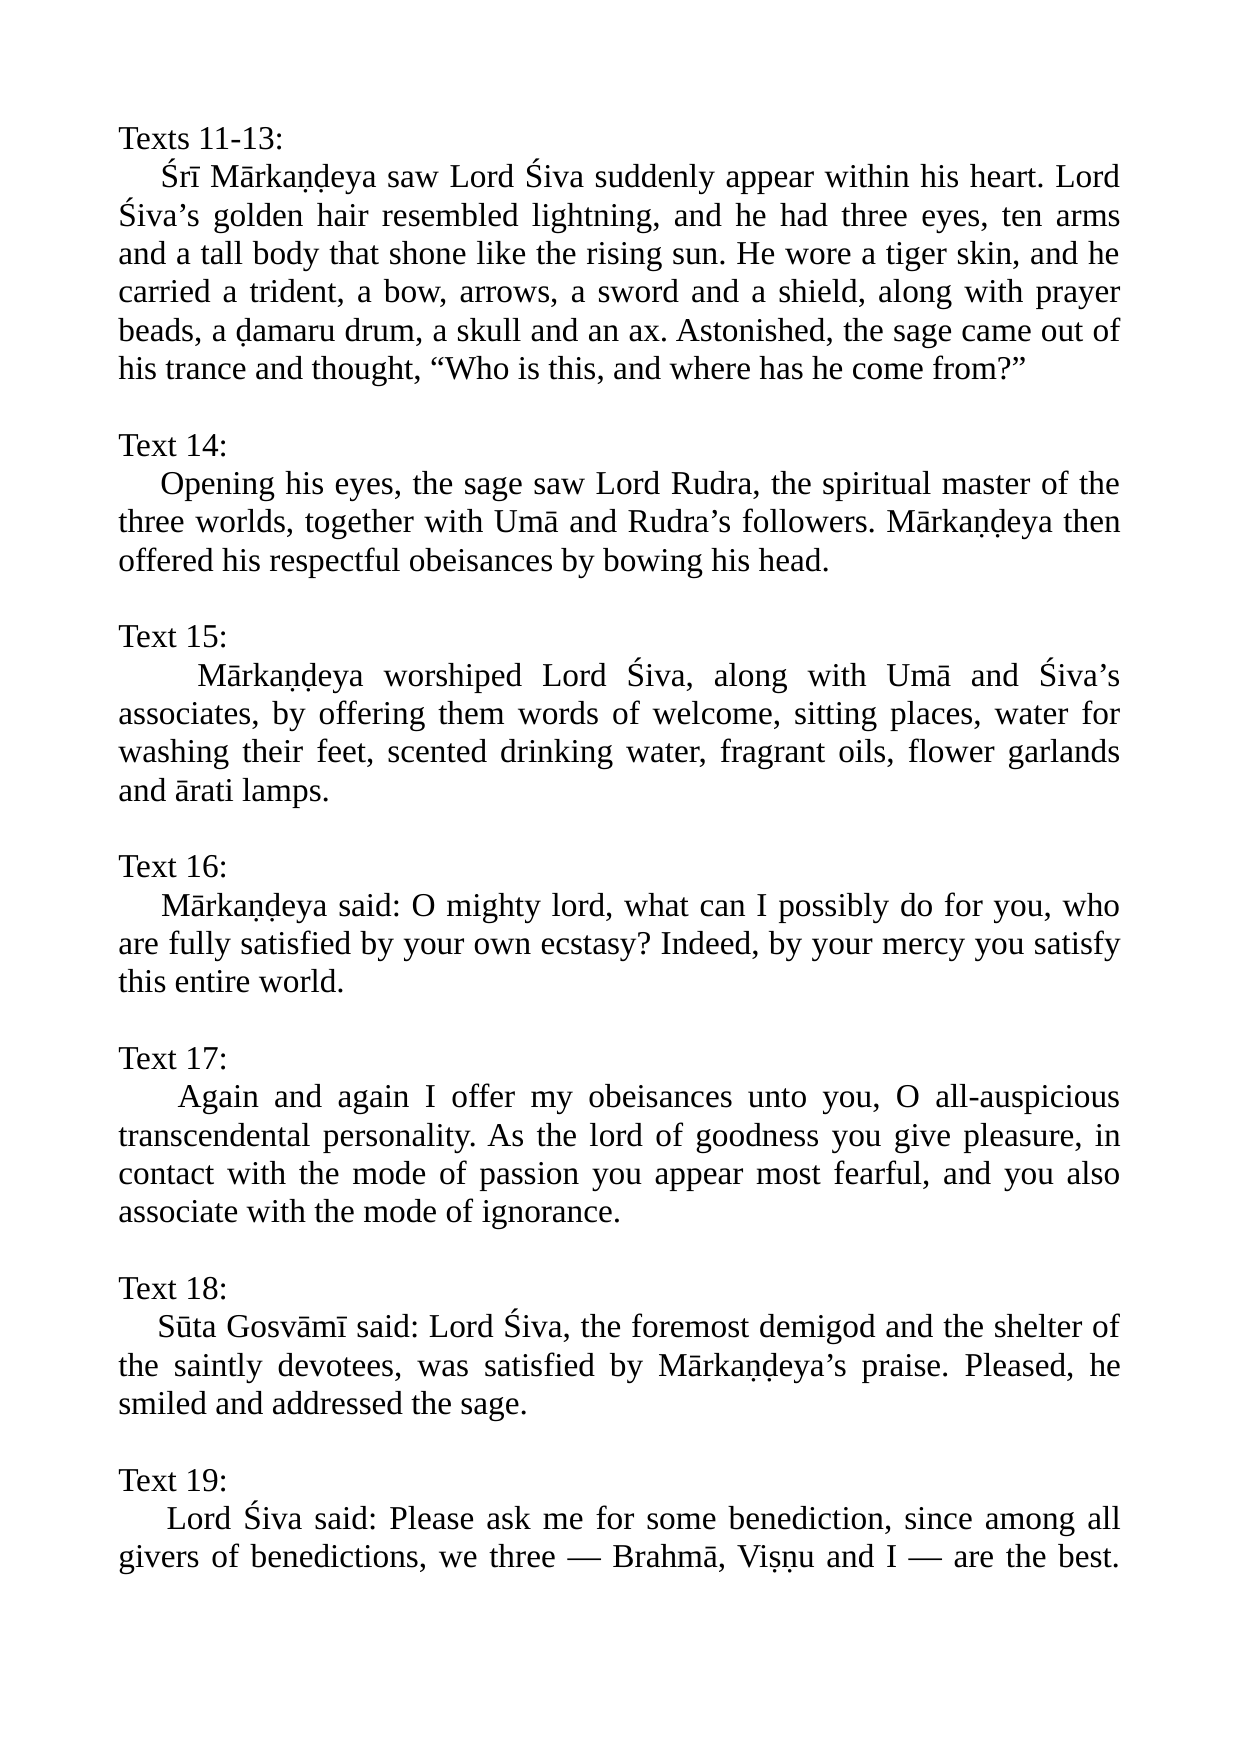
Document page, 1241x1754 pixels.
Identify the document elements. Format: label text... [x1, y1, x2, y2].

text Texts 11-13: [118, 118, 1122, 156]
text Mārkaṇḍeya worshiped Lord Śiva, along with Umā and Śiva’s associates, by offering them words of welcome, sitting places, water for washing their feet, scented drinking water, fragrant oils, flower garlands and ārati lamps. [118, 655, 1122, 808]
text Again and again I offer my obeisances unto you, O all-auspicious transcendental personality. As the lord of goodness you give pleasure, in contact with the mode of passion you appear most fearful, and you also associate with the mode of ignorance. [118, 1076, 1122, 1230]
text Text 16: [118, 846, 1122, 885]
text Mārkaṇḍeya said: O mighty lord, what can I possibly do for you, who are fully satisfied by your own ecstasy? Indeed, by your mercy you satisfy this entire world. [118, 885, 1122, 1000]
text Opening his eyes, the sage saw Lord Rudra, the spiritual master of the three worlds, together with Umā and Rudra’s followers. Mārkaṇḍeya then offered his respectful obeisances by bowing his head. [118, 463, 1122, 578]
text Text 17: [118, 1038, 1122, 1076]
text Text 18: [118, 1268, 1122, 1306]
text Lord Śiva said: Please ask me for some benediction, since among all givers of benedictions, we three — Brahmā, Viṣṇu and I — are the best. [118, 1498, 1122, 1575]
text Text 14: [118, 425, 1122, 463]
text Text 15: [118, 616, 1122, 655]
text Text 19: [118, 1460, 1122, 1498]
text Śrī Mārkaṇḍeya saw Lord Śiva suddenly appear within his heart. Lord Śiva’s golden hair resembled lightning, and he had three eyes, ten arms and a tall body that shone like the rising sun. He wore a tiger skin, and he carried a trident, a bow, arrows, a sword and a shield, along with prayer beads, a ḍamaru drum, a skull and an ax. Astonished, the sage came out of his trance and thought, “Who is this, and where has he come from?” [118, 156, 1122, 386]
text Sūta Gosvāmī said: Lord Śiva, the foremost demigod and the shelter of the saintly devotees, was satisfied by Mārkaṇḍeya’s praise. Pleased, he smiled and addressed the sage. [118, 1306, 1122, 1421]
